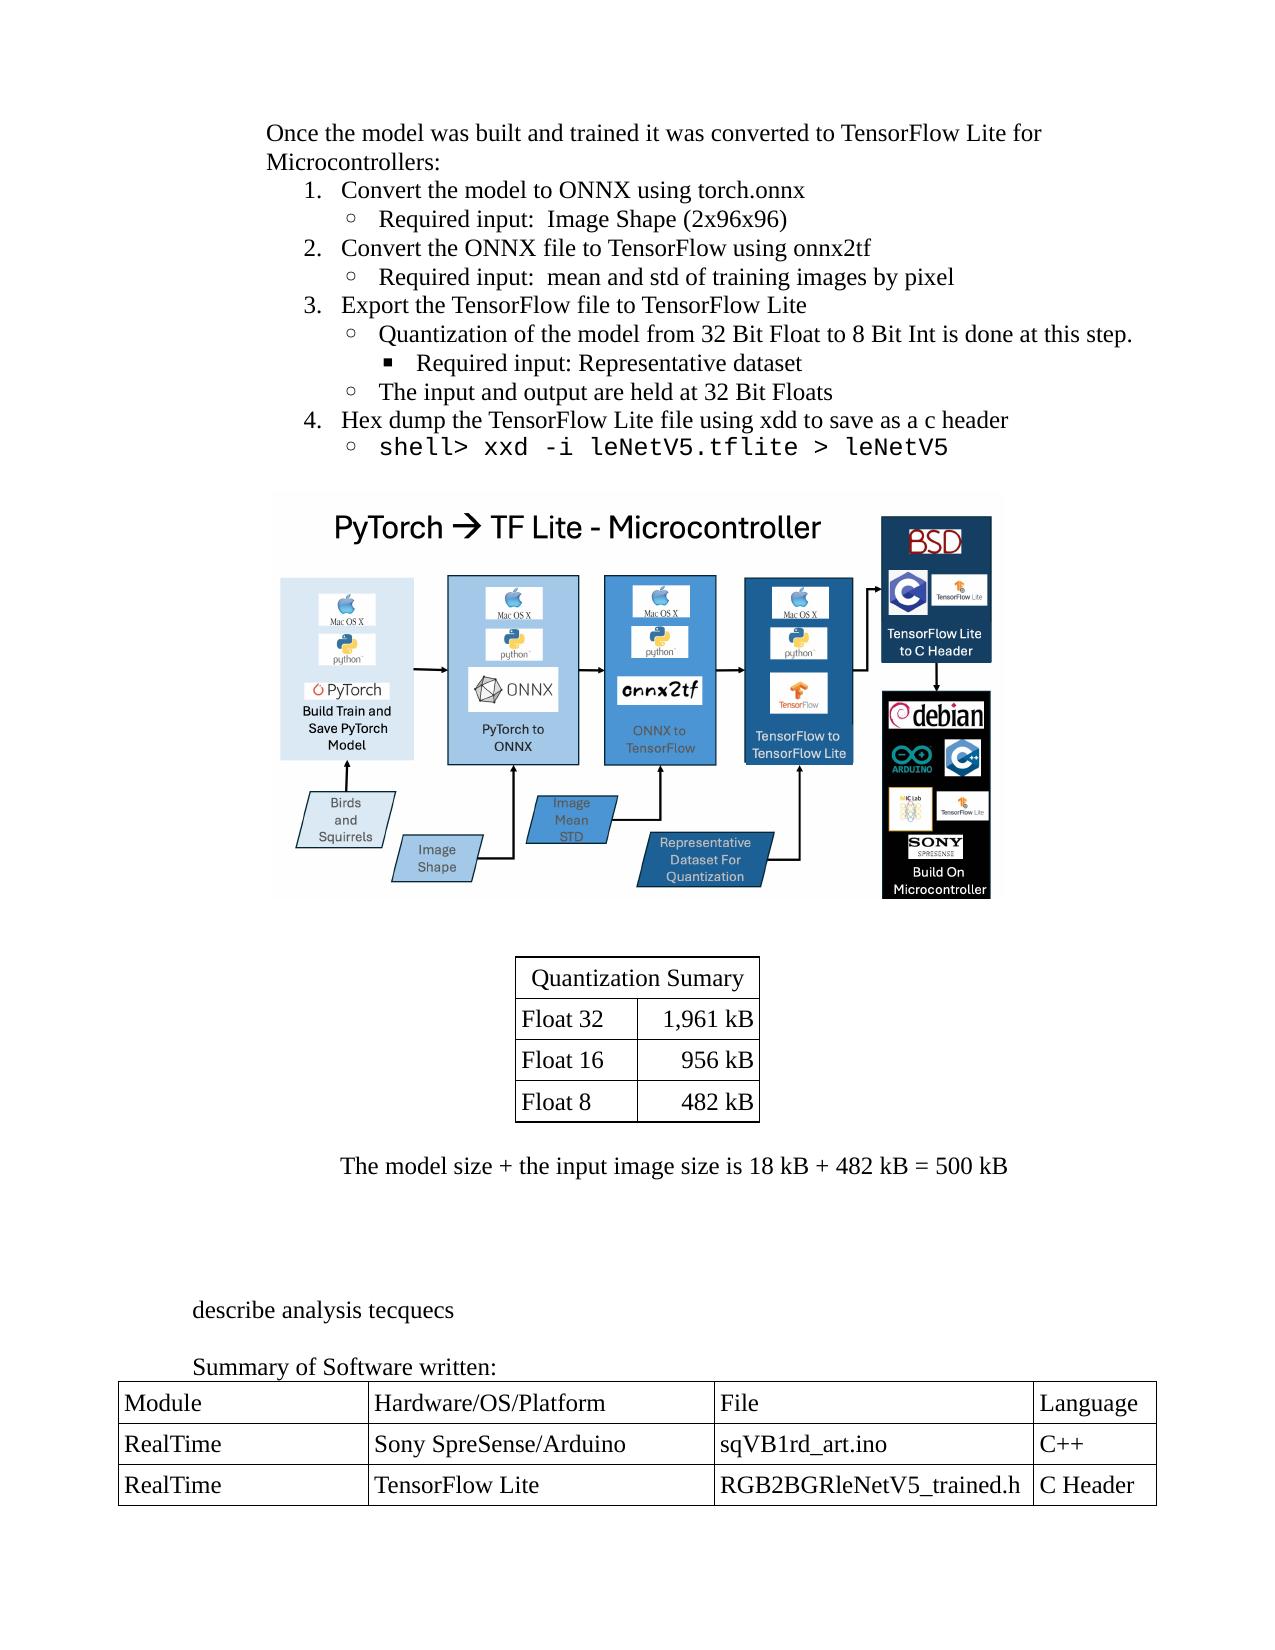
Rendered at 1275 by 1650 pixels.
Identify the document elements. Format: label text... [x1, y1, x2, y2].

table_header Language [1034, 1382, 1156, 1422]
table_cell TensorFlow Lite [369, 1465, 714, 1505]
table_cell 956 kB [638, 1040, 759, 1080]
table_cell RealTime [119, 1424, 368, 1464]
table_cell C++ [1034, 1424, 1156, 1464]
list Required input: mean and std of training images by pixel [341, 262, 1157, 291]
list Required input: Representative dataset [378, 348, 1157, 377]
table_cell 1,961 kB [638, 999, 759, 1039]
table_cell Float 16 [516, 1040, 637, 1080]
text Summary of Software written: [118, 1352, 1157, 1381]
text Once the model was built and trained it was converted to TensorFlow Lite for Microcontrollers: [266, 118, 1157, 176]
table_cell Float 32 [516, 999, 637, 1039]
table_cell RealTime [119, 1465, 368, 1505]
table_cell Sony SpreSense/Arduino [369, 1424, 714, 1464]
picture [270, 491, 1005, 899]
list Quantization of the model from 32 Bit Float to 8 Bit Int is done at this step. [341, 319, 1157, 348]
table_cell 482 kB [638, 1081, 759, 1121]
list Convert the model to ONNX using torch.onnx [303, 176, 1157, 204]
table_cell RGB2BGRleNetV5_trained.h [715, 1465, 1033, 1505]
text describe analysis tecquecs [192, 1295, 1157, 1324]
table_header Quantization Sumary [516, 958, 759, 998]
list Hex dump the TensorFlow Lite file using xdd to save as a c header [303, 406, 1157, 434]
list Required input: Image Shape (2x96x96) [341, 204, 1157, 233]
table_cell C Header [1034, 1465, 1156, 1505]
table_cell sqVB1rd_art.ino [715, 1424, 1033, 1464]
list shell> xxd -i leNetV5.tflite > leNetV5 [341, 434, 1157, 463]
text The model size + the input image size is 18 kB + 482 kB = 500 kB [340, 1151, 1157, 1180]
list Export the TensorFlow file to TensorFlow Lite [303, 291, 1157, 319]
list The input and output are held at 32 Bit Floats [341, 377, 1157, 406]
table_header File [715, 1382, 1033, 1422]
table_cell Float 8 [516, 1081, 637, 1121]
table_header Module [119, 1382, 368, 1422]
list Convert the ONNX file to TensorFlow using onnx2tf [303, 233, 1157, 262]
table_header Hardware/OS/Platform [369, 1382, 714, 1422]
